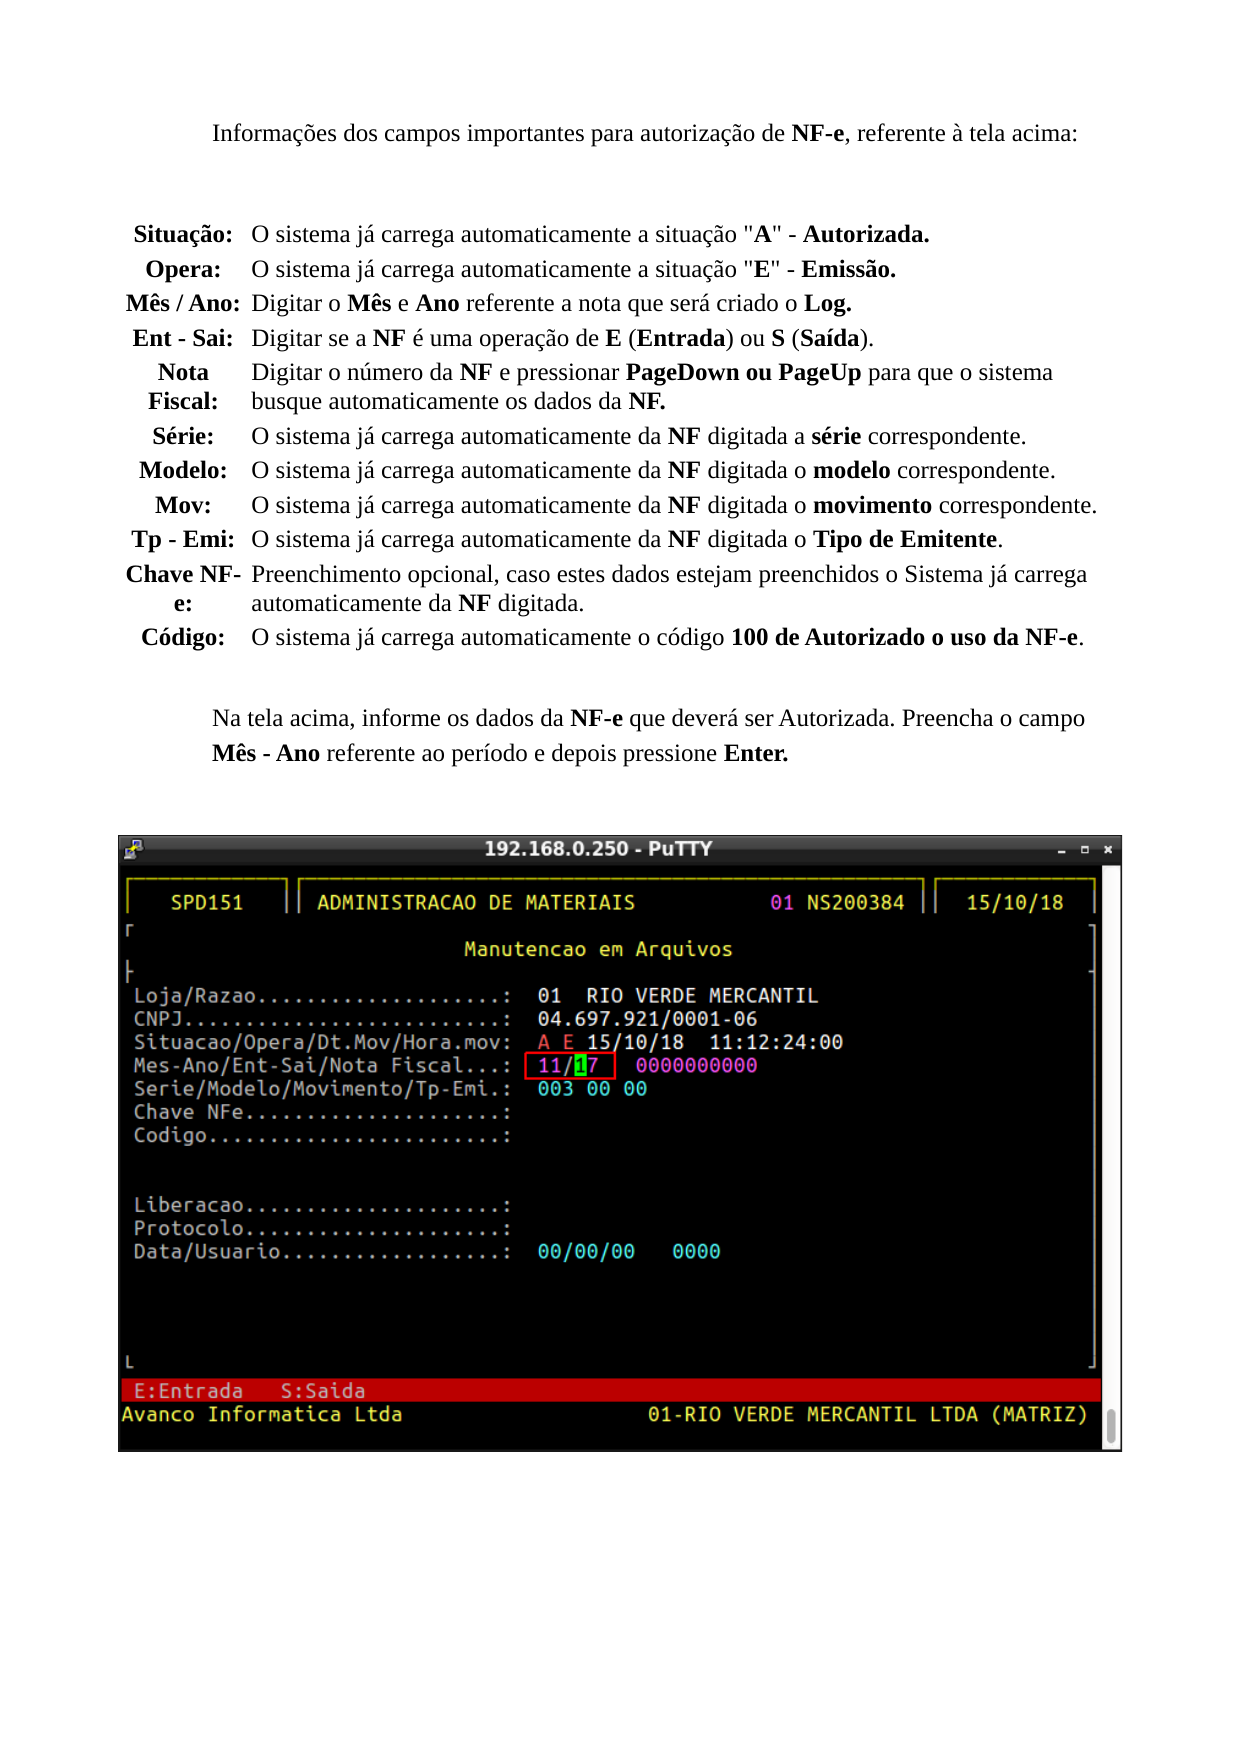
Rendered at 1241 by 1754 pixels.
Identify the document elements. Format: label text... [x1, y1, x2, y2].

table_cell Código: [118, 620, 248, 654]
table_cell O sistema já carrega automaticamente o código 100 de Autorizado o uso da NF-e. [248, 620, 1122, 654]
table_cell Série: [118, 418, 248, 452]
table_cell O sistema já carrega automaticamente da NF digitada o movimento correspondente. [248, 487, 1122, 522]
table_cell Modelo: [118, 453, 248, 487]
table_cell Mês / Ano: [118, 285, 248, 320]
table_cell Tp - Emi: [118, 522, 248, 556]
table_cell Digitar o Mês e Ano referente a nota que será criado o Log. [248, 285, 1122, 320]
table_header O sistema já carrega automaticamente a situação "A" - Autorizada. [248, 216, 1122, 251]
table_cell O sistema já carrega automaticamente da NF digitada o modelo correspondente. [248, 453, 1122, 487]
table_cell O sistema já carrega automaticamente da NF digitada o Tipo de Emitente. [248, 522, 1122, 556]
table_cell Nota Fiscal: [118, 355, 248, 418]
picture [118, 835, 1123, 1452]
text Informações dos campos importantes para autorização de NF-e, referente à tela acima: [212, 118, 1122, 147]
table_cell Digitar se a NF é uma operação de E (Entrada) ou S (Saída). [248, 320, 1122, 354]
text Na tela acima, informe os dados da NF-e que deverá ser Autorizada. Preencha o campo Mês - Ano referente ao período e depois pressione Enter. [212, 703, 1122, 766]
table_cell Opera: [118, 251, 248, 285]
table_cell Chave NF-e: [118, 556, 248, 619]
table_header Situação: [118, 216, 248, 251]
table_cell Mov: [118, 487, 248, 522]
table_cell Preenchimento opcional, caso estes dados estejam preenchidos o Sistema já carrega automaticamente da NF digitada. [248, 556, 1122, 619]
table_cell Ent - Sai: [118, 320, 248, 354]
table_cell O sistema já carrega automaticamente da NF digitada a série correspondente. [248, 418, 1122, 452]
table_cell Digitar o número da NF e pressionar PageDown ou PageUp para que o sistema busque automaticamente os dados da NF. [248, 355, 1122, 418]
table_cell O sistema já carrega automaticamente a situação "E" - Emissão. [248, 251, 1122, 285]
